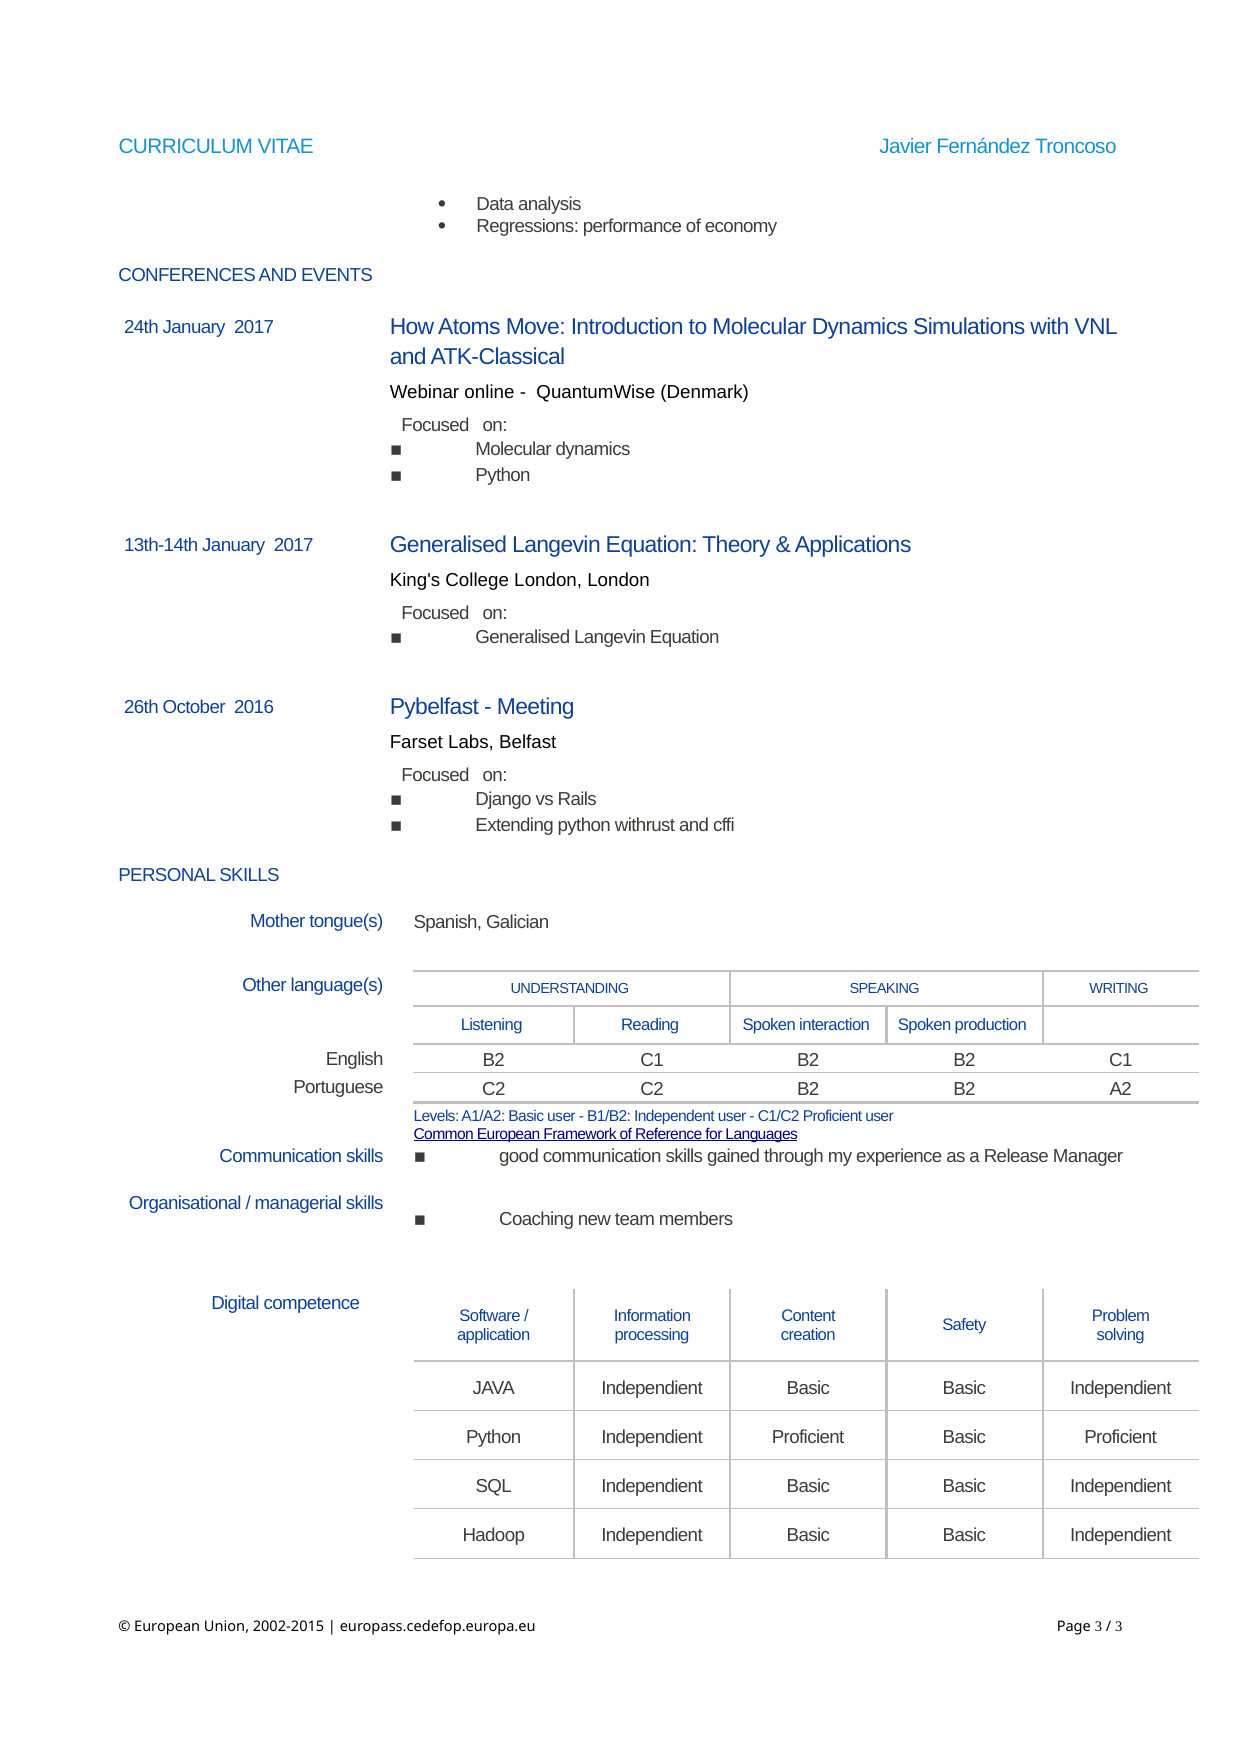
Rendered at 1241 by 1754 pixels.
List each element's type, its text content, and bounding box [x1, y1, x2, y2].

table_cell UNDERSTANDING [413, 972, 729, 1005]
table_cell C1 [1043, 1045, 1199, 1072]
table_header How Atoms Move: Introduction to Molecular Dynamics Simulations with VNL and ATK-Classical [384, 307, 1157, 375]
table_cell Generalised Langevin Equation: Theory & Applications [384, 525, 1157, 563]
table_cell Independient [575, 1362, 729, 1410]
table_cell Independient [575, 1411, 729, 1459]
table_cell [413, 934, 1199, 970]
table_cell Independient [575, 1460, 729, 1508]
table_cell Focused on: Molecular dynamics Python [384, 408, 1157, 492]
table_cell Java [414, 1362, 573, 1410]
table_cell Basic [888, 1460, 1042, 1508]
table_header Problem solving [1044, 1289, 1199, 1360]
table_cell Basic [888, 1362, 1042, 1410]
table_cell English [118, 1043, 413, 1072]
table_cell B2 [730, 1073, 886, 1101]
table_cell General: Physics Mathematics and statistics Programming: Python, Matlab Ocupational: Data analysis Regressions: performance of economy [384, 188, 1157, 242]
table_cell Python [414, 1411, 573, 1459]
table_header Software / application [414, 1289, 573, 1360]
table_header Mother tongue(s) [118, 908, 413, 934]
table_cell Basic [731, 1509, 885, 1557]
table_cell C1 [574, 1045, 730, 1072]
table_cell [384, 492, 1157, 525]
table_cell Focused on: Generalised Langevin Equation [384, 596, 1157, 654]
table_cell Reading [575, 1007, 729, 1042]
table_cell [118, 1101, 413, 1143]
table_cell [1044, 1007, 1199, 1042]
table_cell Other language(s) [118, 970, 413, 1042]
table_cell C2 [413, 1073, 574, 1101]
table_cell Independient [1044, 1362, 1199, 1410]
table_cell B2 [730, 1045, 886, 1072]
table_cell Levels: A1/A2: Basic user - B1/B2: Independent user - C1/C2 Proficient user Common European Framework of Reference for Languages [413, 1104, 1199, 1143]
table_cell Focused on: Django vs Rails Extending python withrust and cffi [384, 758, 1157, 842]
table_cell 26th October 2016 [118, 688, 384, 842]
table_cell SQL [414, 1460, 573, 1508]
table_cell [118, 188, 384, 242]
table_cell Spoken interaction [731, 1007, 885, 1042]
table_cell C2 [574, 1073, 730, 1101]
table_header Spanish, Galician [413, 908, 1199, 934]
table_cell Basic [888, 1509, 1042, 1557]
subtitle CONFERENCES AND EVENTS [118, 264, 1093, 285]
subtitle PERSONAL SKILLS [118, 864, 1093, 886]
table_cell Basic [731, 1362, 885, 1410]
table_cell [118, 934, 413, 970]
table_cell Independient [575, 1509, 729, 1557]
table_header Content creation [731, 1289, 885, 1360]
table_cell B2 [413, 1045, 574, 1072]
table_cell Organisational / managerial skills [118, 1190, 413, 1231]
table_cell Independient [1044, 1509, 1199, 1557]
table_cell B2 [886, 1045, 1043, 1072]
table_cell Basic [731, 1460, 885, 1508]
table_cell good communication skills gained through my experience as a Release Manager [413, 1143, 1199, 1190]
table_cell Coaching new team members [413, 1190, 1199, 1231]
table_cell Proficient [1044, 1411, 1199, 1459]
table_header Information processing [575, 1289, 729, 1360]
table_cell WRITING [1044, 972, 1199, 1005]
table_cell Pybelfast - Meeting [384, 688, 1157, 725]
table_cell Hadoop [414, 1509, 573, 1557]
table_cell Farset Labs, Belfast [384, 725, 1157, 758]
table_cell Listening [413, 1007, 573, 1042]
table_cell Portuguese [118, 1072, 413, 1101]
table_cell [384, 655, 1157, 687]
table_cell A2 [1043, 1073, 1199, 1101]
table_cell 13th-14th January 2017 [118, 525, 384, 687]
table_cell Spoken production [888, 1007, 1042, 1042]
table_cell B2 [886, 1073, 1043, 1101]
table_cell Communication skills [118, 1143, 413, 1190]
table_cell SPEAKING [731, 972, 1042, 1005]
table_header Safety [888, 1289, 1042, 1360]
table_header 24th January 2017 [118, 307, 384, 525]
table_cell Basic [888, 1411, 1042, 1459]
table_cell Webinar online - QuantumWise (Denmark) [384, 375, 1157, 408]
table_cell King's College London, London [384, 563, 1157, 596]
table_cell Independient [1044, 1460, 1199, 1508]
table_cell Proficient [731, 1411, 885, 1459]
table_header Digital competence [118, 1289, 413, 1557]
